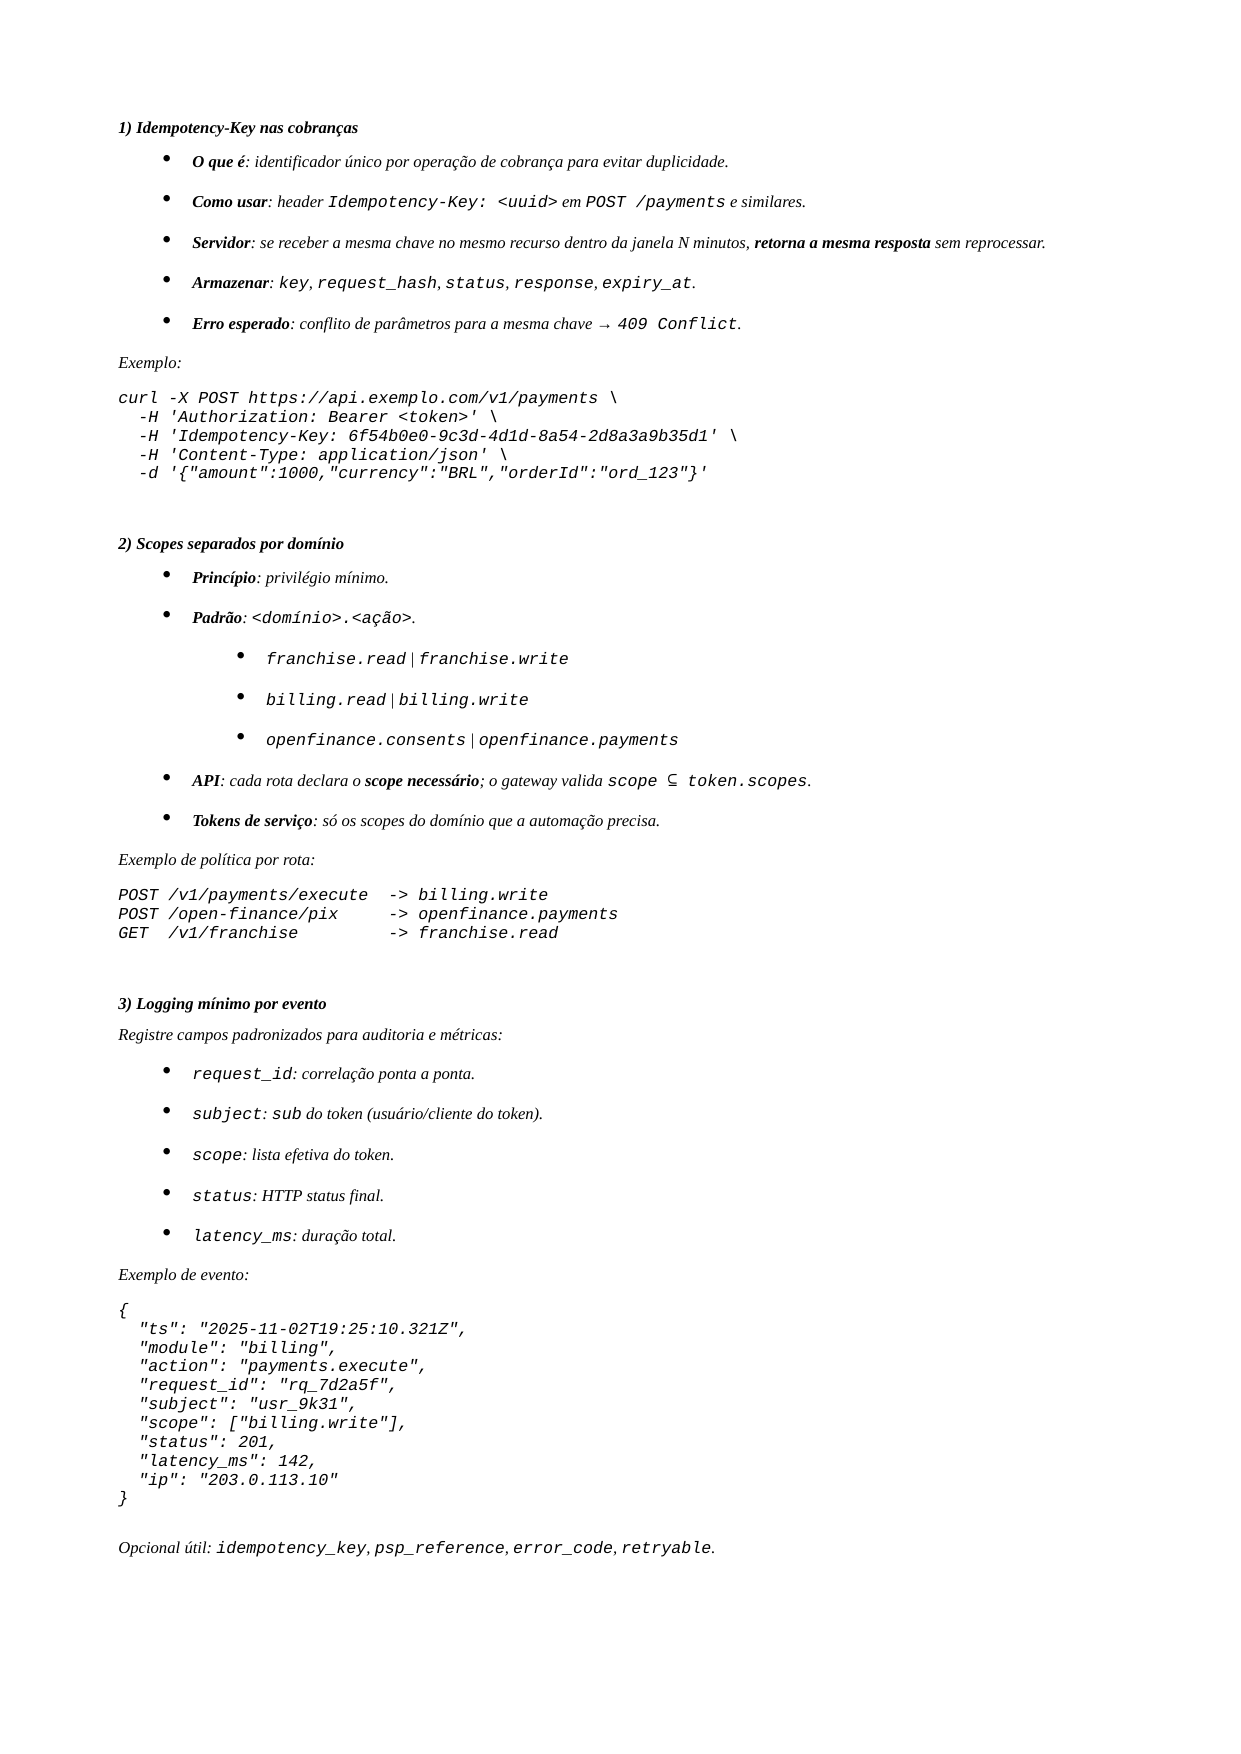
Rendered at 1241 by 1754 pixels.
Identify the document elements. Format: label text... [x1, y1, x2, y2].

text "ts": "2025-11-02T19:25:10.321Z", [118, 1320, 1122, 1339]
text "ip": "203.0.113.10" [118, 1471, 1122, 1490]
text POST /v1/payments/execute -> billing.write [118, 887, 1122, 906]
list scope: lista efetiva do token. [162, 1143, 1122, 1166]
list Servidor: se receber a mesma chave no mesmo recurso dentro da janela N minutos, retorna a mesma resposta sem reprocessar. [162, 231, 1122, 254]
text POST /open-finance/pix -> openfinance.payments [118, 906, 1122, 924]
list Padrão: <domínio>.<ação>. [162, 606, 1122, 629]
list Erro esperado: conflito de parâmetros para a mesma chave → 409 Conflict. [162, 312, 1122, 335]
text "request_id": "rq_7d2a5f", [118, 1377, 1122, 1396]
text "module": "billing", [118, 1339, 1122, 1358]
text Exemplo de evento: [118, 1265, 1122, 1284]
text Exemplo de política por rota: [118, 850, 1122, 869]
list openfinance.consents | openfinance.payments [236, 728, 1122, 751]
text Exemplo: [118, 353, 1122, 372]
list franchise.read | franchise.write [236, 647, 1122, 670]
subtitle 3) Logging mínimo por evento [118, 993, 1122, 1013]
list Armazenar: key, request_hash, status, response, expiry_at. [162, 272, 1122, 294]
text -H 'Content-Type: application/json' \ [118, 446, 1122, 465]
text -H 'Authorization: Bearer <token>' \ [118, 408, 1122, 427]
text "subject": "usr_9k31", [118, 1396, 1122, 1414]
list Como usar: header Idempotency-Key: <uuid> em POST /payments e similares. [162, 190, 1122, 213]
list billing.read | billing.write [236, 688, 1122, 710]
text "scope": ["billing.write"], [118, 1414, 1122, 1433]
subtitle 1) Idempotency-Key nas cobranças [118, 118, 1122, 137]
subtitle 2) Scopes separados por domínio [118, 534, 1122, 553]
list request_id: correlação ponta a ponta. [162, 1062, 1122, 1084]
text -d '{"amount":1000,"currency":"BRL","orderId":"ord_123"}' [118, 465, 1122, 484]
text curl -X POST https://api.exemplo.com/v1/payments \ [118, 389, 1122, 408]
text "action": "payments.execute", [118, 1358, 1122, 1377]
text "latency_ms": 142, [118, 1452, 1122, 1471]
text "status": 201, [118, 1433, 1122, 1452]
text GET /v1/franchise -> franchise.read [118, 924, 1122, 943]
text } [118, 1490, 1122, 1509]
list API: cada rota declara o scope necessário; o gateway valida scope ⊆ token.scopes. [162, 769, 1122, 792]
text { [118, 1301, 1122, 1320]
text -H 'Idempotency-Key: 6f54b0e0-9c3d-4d1d-8a54-2d8a3a9b35d1' \ [118, 427, 1122, 446]
list latency_ms: duração total. [162, 1224, 1122, 1247]
list subject: sub do token (usuário/cliente do token). [162, 1102, 1122, 1125]
list O que é: identificador único por operação de cobrança para evitar duplicidade. [162, 150, 1122, 172]
list status: HTTP status final. [162, 1184, 1122, 1206]
list Princípio: privilégio mínimo. [162, 566, 1122, 588]
text Opcional útil: idempotency_key, psp_reference, error_code, retryable. [118, 1538, 1122, 1559]
text Registre campos padronizados para auditoria e métricas: [118, 1025, 1122, 1044]
list Tokens de serviço: só os scopes do domínio que a automação precisa. [162, 809, 1122, 832]
